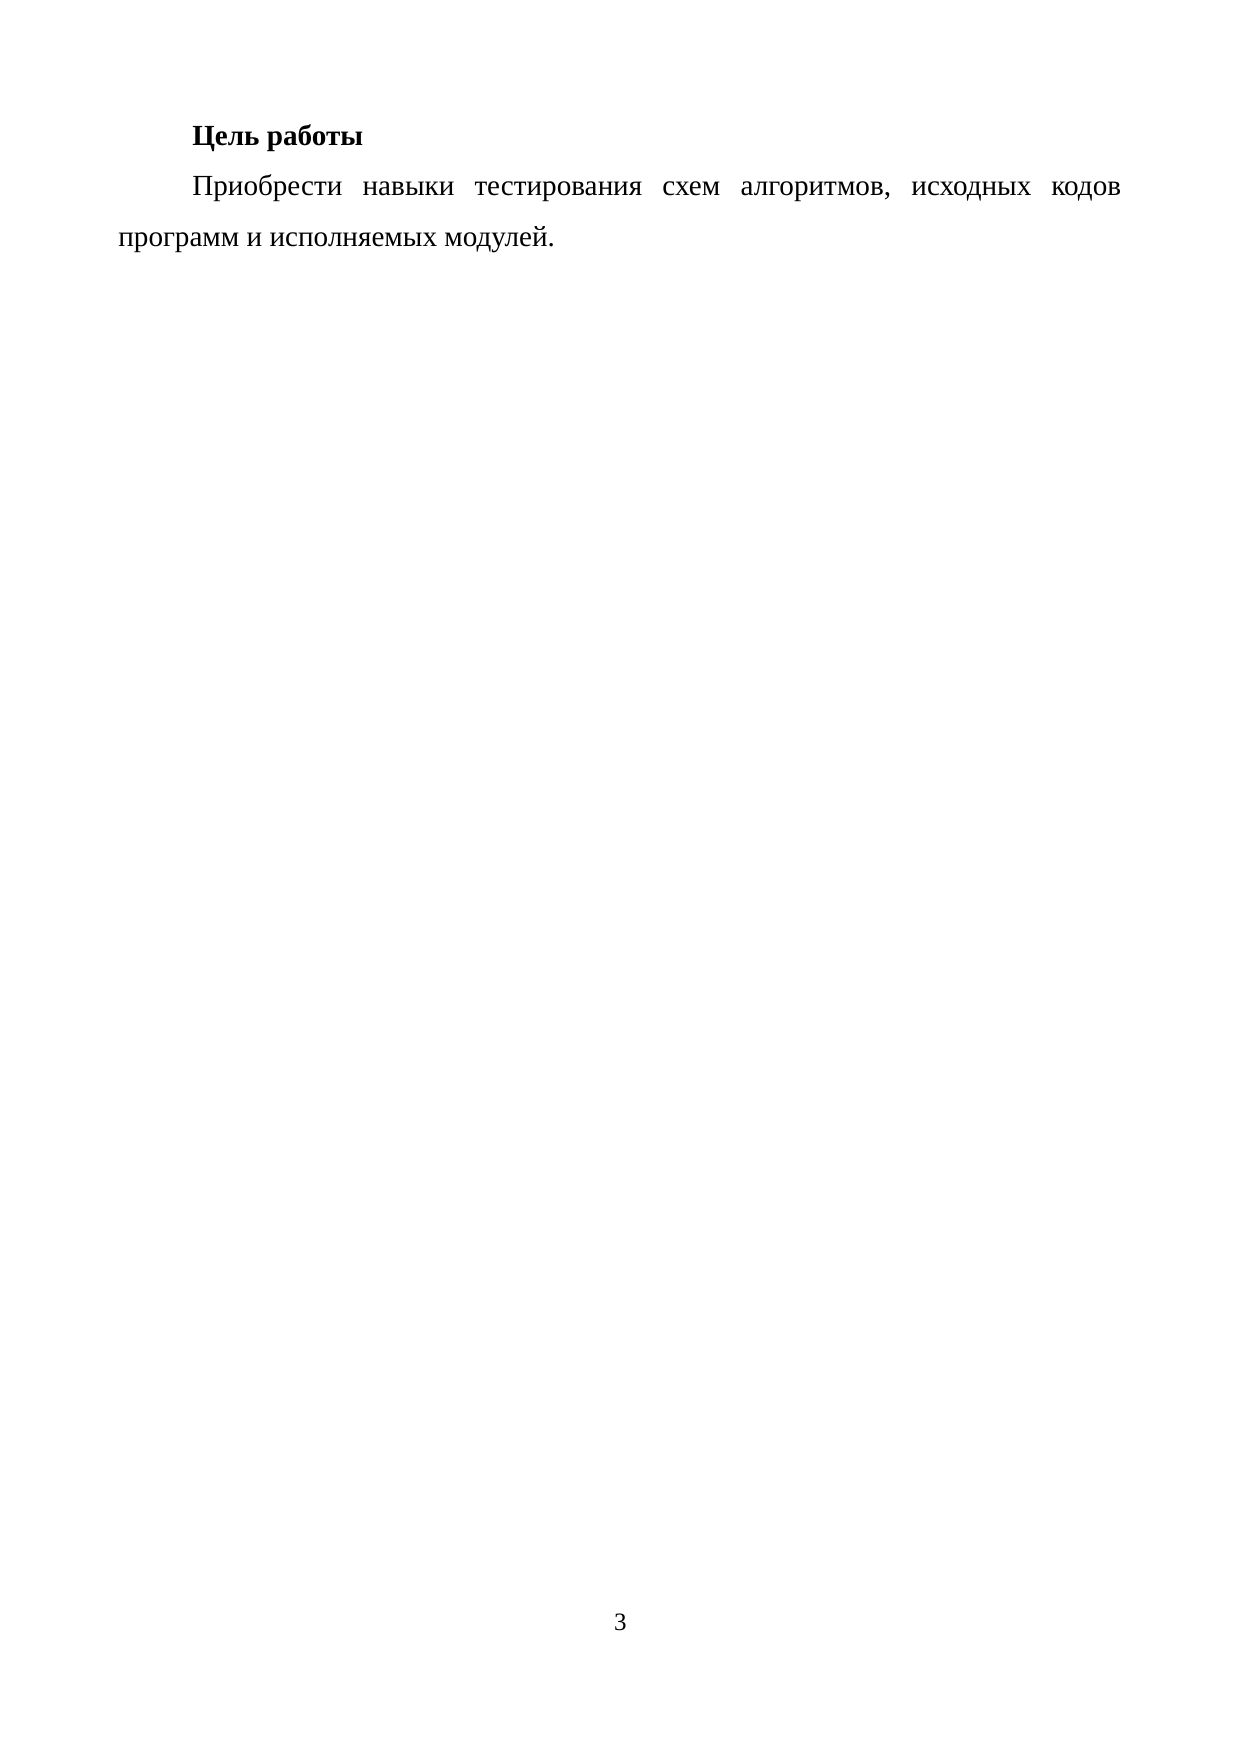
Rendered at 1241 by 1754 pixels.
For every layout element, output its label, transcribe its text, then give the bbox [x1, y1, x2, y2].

text Приобрести навыки тестирования схем алгоритмов, исходных кодов программ и исполняемых модулей. [118, 168, 1122, 252]
subtitle Цель работы [118, 118, 1122, 152]
